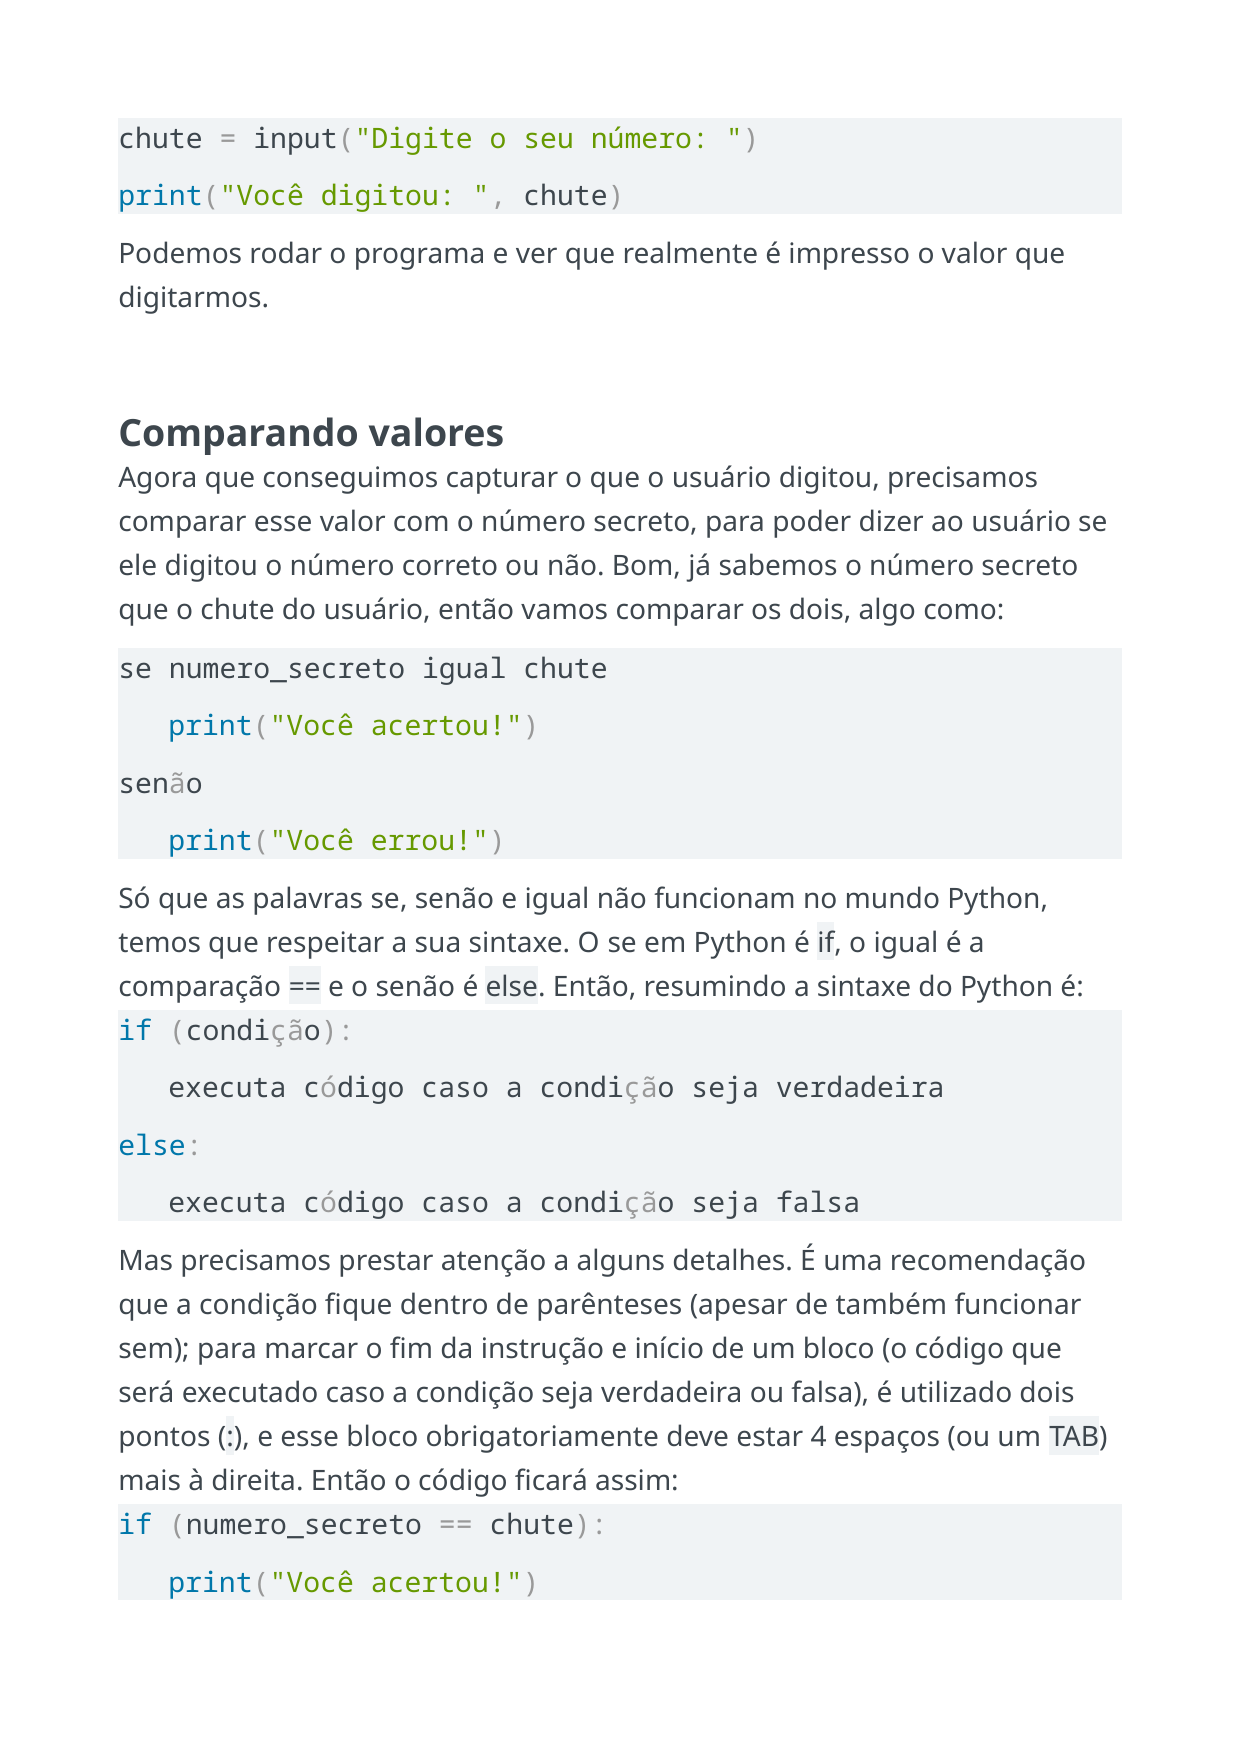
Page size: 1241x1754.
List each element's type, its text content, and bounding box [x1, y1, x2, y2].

text Agora que conseguimos capturar o que o usuário digitou, precisamos comparar esse valor com o número secreto, para poder dizer ao usuário se ele digitou o número correto ou não. Bom, já sabemos o número secreto que o chute do usuário, então vamos comparar os dois, algo como: [118, 457, 1122, 628]
text executa código caso a condição seja falsa [118, 1183, 1122, 1221]
text executa código caso a condição seja verdadeira [118, 1068, 1122, 1106]
text if (condição): [118, 1010, 1122, 1048]
text else: [118, 1125, 1122, 1163]
text Podemos rodar o programa e ver que realmente é impresso o valor que digitarmos. [118, 233, 1122, 316]
subtitle Comparando valores [118, 406, 1122, 457]
text print("Você acertou!") [118, 706, 1122, 744]
text senão [118, 763, 1122, 801]
text chute = input("Digite o seu número: ") [118, 118, 1122, 156]
text print("Você errou!") [118, 821, 1122, 859]
text if (numero_secreto == chute): [118, 1504, 1122, 1543]
text Só que as palavras se, senão e igual não funcionam no mundo Python, temos que respeitar a sua sintaxe. O se em Python é if, o igual é a comparação == e o senão é else. Então, resumindo a sintaxe do Python é: [118, 878, 1122, 1004]
text print("Você acertou!") [118, 1562, 1122, 1600]
text print("Você digitou: ", chute) [118, 176, 1122, 214]
text Mas precisamos prestar atenção a alguns detalhes. É uma recomendação que a condição fique dentro de parênteses (apesar de também funcionar sem); para marcar o fim da instrução e início de um bloco (o código que será executado caso a condição seja verdadeira ou falsa), é utilizado dois pontos (:), e esse bloco obrigatoriamente deve estar 4 espaços (ou um TAB) mais à direita. Então o código ficará assim: [118, 1240, 1122, 1499]
text se numero_secreto igual chute [118, 648, 1122, 686]
